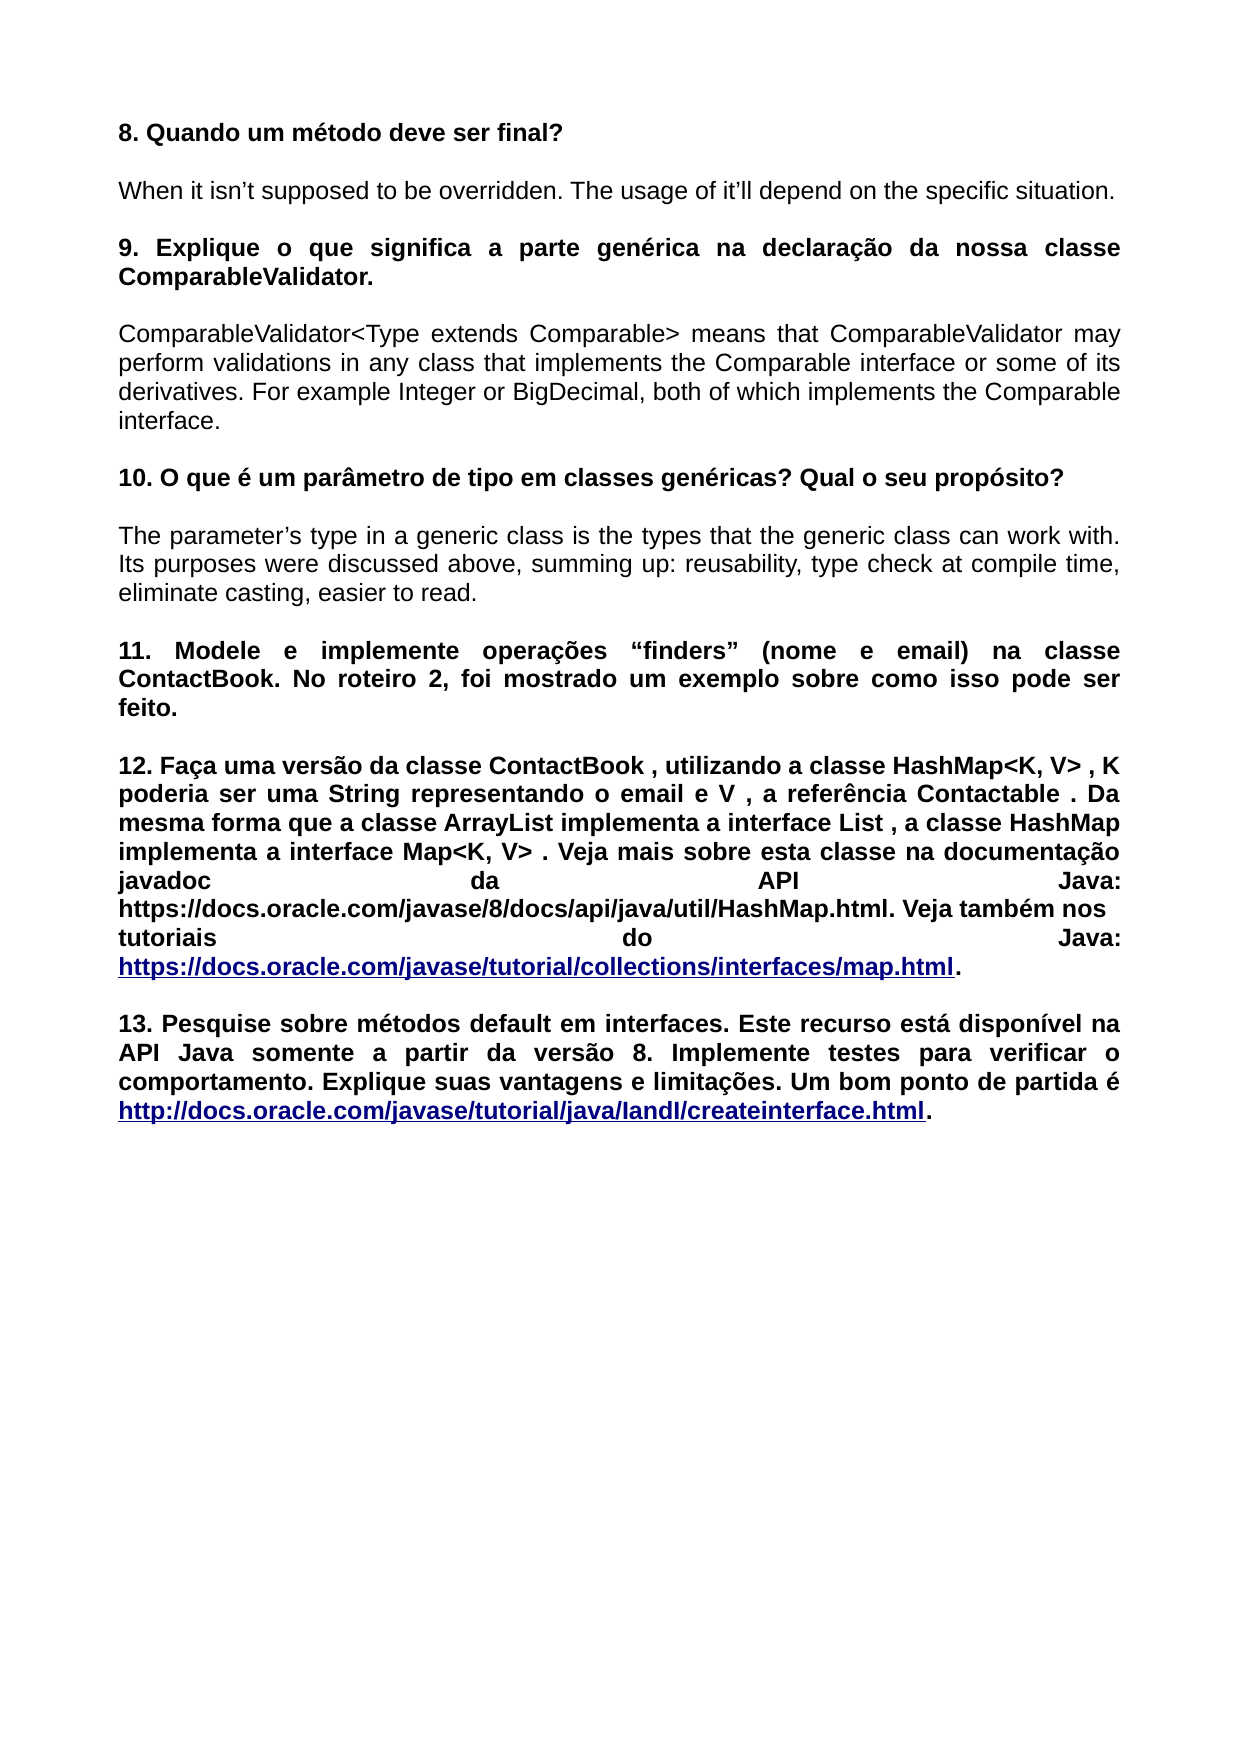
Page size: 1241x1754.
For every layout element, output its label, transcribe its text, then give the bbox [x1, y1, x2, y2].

text tutoriais do Java: https://docs.oracle.com/javase/tutorial/collections/interfaces/map.html. [118, 923, 1122, 981]
text 10. O que é um parâmetro de tipo em classes genéricas? Qual o seu propósito? [118, 463, 1122, 492]
text 12. Faça uma versão da classe ContactBook , utilizando a classe HashMap<K, V> , K poderia ser uma String representando o email e V , a referência Contactable . Da mesma forma que a classe ArrayList implementa a interface List , a classe HashMap implementa a interface Map<K, V> . Veja mais sobre esta classe na documentação javadoc da API Java: https://docs.oracle.com/javase/8/docs/api/java/util/HashMap.html. Veja também nos [118, 751, 1122, 923]
text 13. Pesquise sobre métodos default em interfaces. Este recurso está disponível na API Java somente a partir da versão 8. Implemente testes para verificar o comportamento. Explique suas vantagens e limitações. Um bom ponto de partida é http://docs.oracle.com/javase/tutorial/java/IandI/createinterface.html. [118, 1009, 1122, 1124]
text 9. Explique o que significa a parte genérica na declaração da nossa classe ComparableValidator. [118, 233, 1122, 291]
text 11. Modele e implemente operações “finders” (nome e email) na classe ContactBook. No roteiro 2, foi mostrado um exemplo sobre como isso pode ser feito. [118, 636, 1122, 722]
text ComparableValidator<Type extends Comparable> means that ComparableValidator may perform validations in any class that implements the Comparable interface or some of its derivatives. For example Integer or BigDecimal, both of which implements the Comparable interface. [118, 319, 1122, 434]
text 8. Quando um método deve ser final? [118, 118, 1122, 147]
text The parameter’s type in a generic class is the types that the generic class can work with. Its purposes were discussed above, summing up: reusability, type check at compile time, eliminate casting, easier to read. [118, 521, 1122, 607]
text When it isn’t supposed to be overridden. The usage of it’ll depend on the specific situation. [118, 176, 1122, 204]
